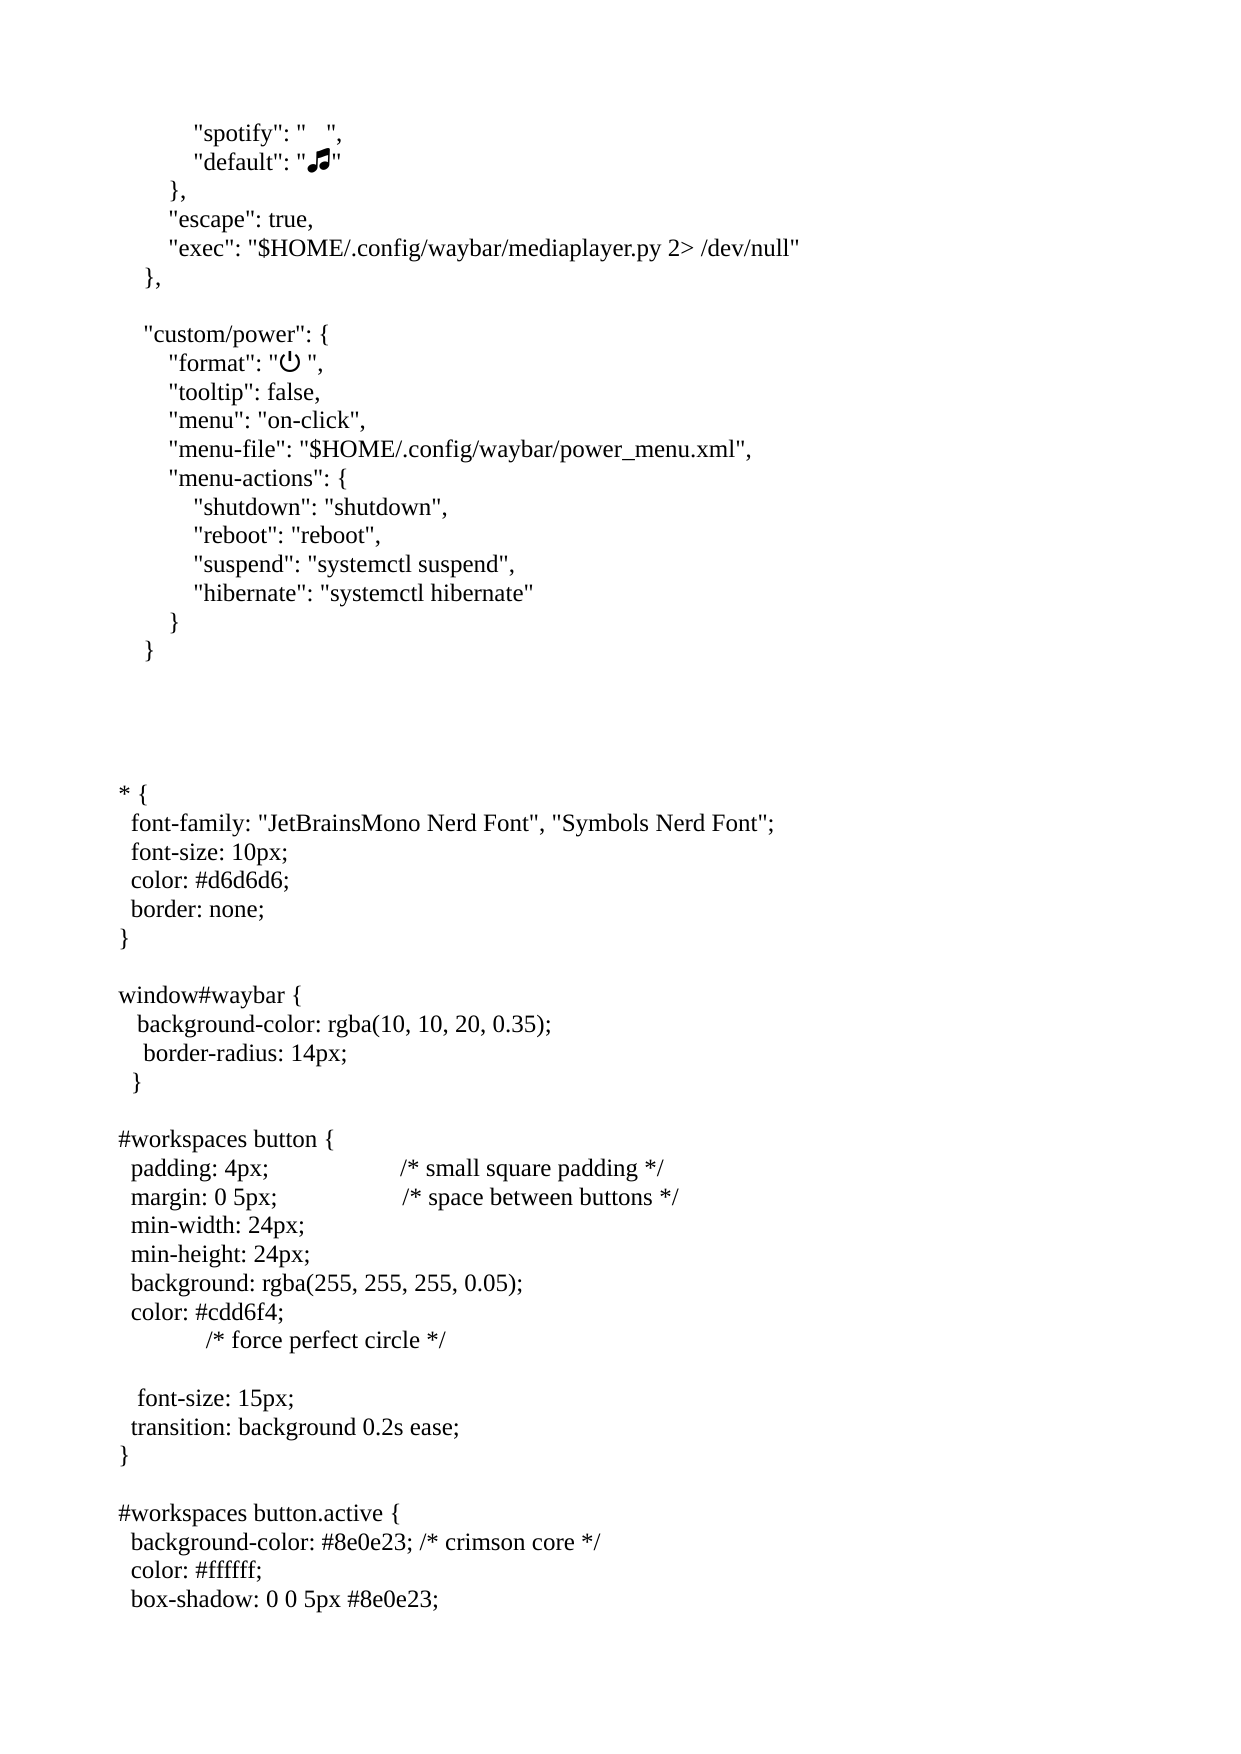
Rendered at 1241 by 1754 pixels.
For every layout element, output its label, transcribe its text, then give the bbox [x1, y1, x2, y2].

text }, [118, 262, 1122, 291]
text } [118, 607, 1122, 636]
text #workspaces button.active { [118, 1498, 1122, 1527]
text "suspend": "systemctl suspend", [118, 549, 1122, 578]
text "shutdown": "shutdown", [118, 492, 1122, 521]
text #workspaces button { [118, 1124, 1122, 1153]
text }, [118, 176, 1122, 204]
text } [118, 923, 1122, 952]
text font-size: 10px; [118, 837, 1122, 866]
text min-width: 24px; [118, 1211, 1122, 1239]
text background-color: rgba(10, 10, 20, 0.35); [118, 1009, 1122, 1038]
text "default": "🎜" [118, 147, 1122, 176]
text "escape": true, [118, 204, 1122, 233]
text } [118, 636, 1122, 664]
text transition: background 0.2s ease; [118, 1412, 1122, 1441]
text window#waybar { [118, 981, 1122, 1009]
text padding: 4px; /* small square padding */ [118, 1153, 1122, 1182]
text "menu-actions": { [118, 463, 1122, 492]
text min-height: 24px; [118, 1239, 1122, 1268]
text "hibernate": "systemctl hibernate" [118, 578, 1122, 607]
text "menu-file": "$HOME/.config/waybar/power_menu.xml", [118, 434, 1122, 463]
text "tooltip": false, [118, 377, 1122, 406]
text font-family: "JetBrainsMono Nerd Font", "Symbols Nerd Font"; [118, 808, 1122, 837]
text border: none; [118, 894, 1122, 923]
text background: rgba(255, 255, 255, 0.05); [118, 1268, 1122, 1297]
text "spotify": "", [118, 118, 1122, 147]
text color: #d6d6d6; [118, 866, 1122, 894]
text "menu": "on-click", [118, 406, 1122, 434]
text color: #cdd6f4; [118, 1297, 1122, 1326]
text "format": "⏻ ", [118, 348, 1122, 377]
text background-color: #8e0e23; /* crimson core */ [118, 1527, 1122, 1556]
text border-radius: 14px; [118, 1038, 1122, 1067]
text "custom/power": { [118, 319, 1122, 348]
text font-size: 15px; [118, 1383, 1122, 1412]
text color: #ffffff; [118, 1556, 1122, 1584]
text "exec": "$HOME/.config/waybar/mediaplayer.py 2> /dev/null" [118, 233, 1122, 262]
text } [118, 1067, 1122, 1096]
text } [118, 1441, 1122, 1469]
text /* force perfect circle */ [118, 1326, 1122, 1354]
text "reboot": "reboot", [118, 521, 1122, 549]
text margin: 0 5px; /* space between buttons */ [118, 1182, 1122, 1211]
text box-shadow: 0 0 5px #8e0e23; [118, 1584, 1122, 1613]
text * { [118, 779, 1122, 808]
